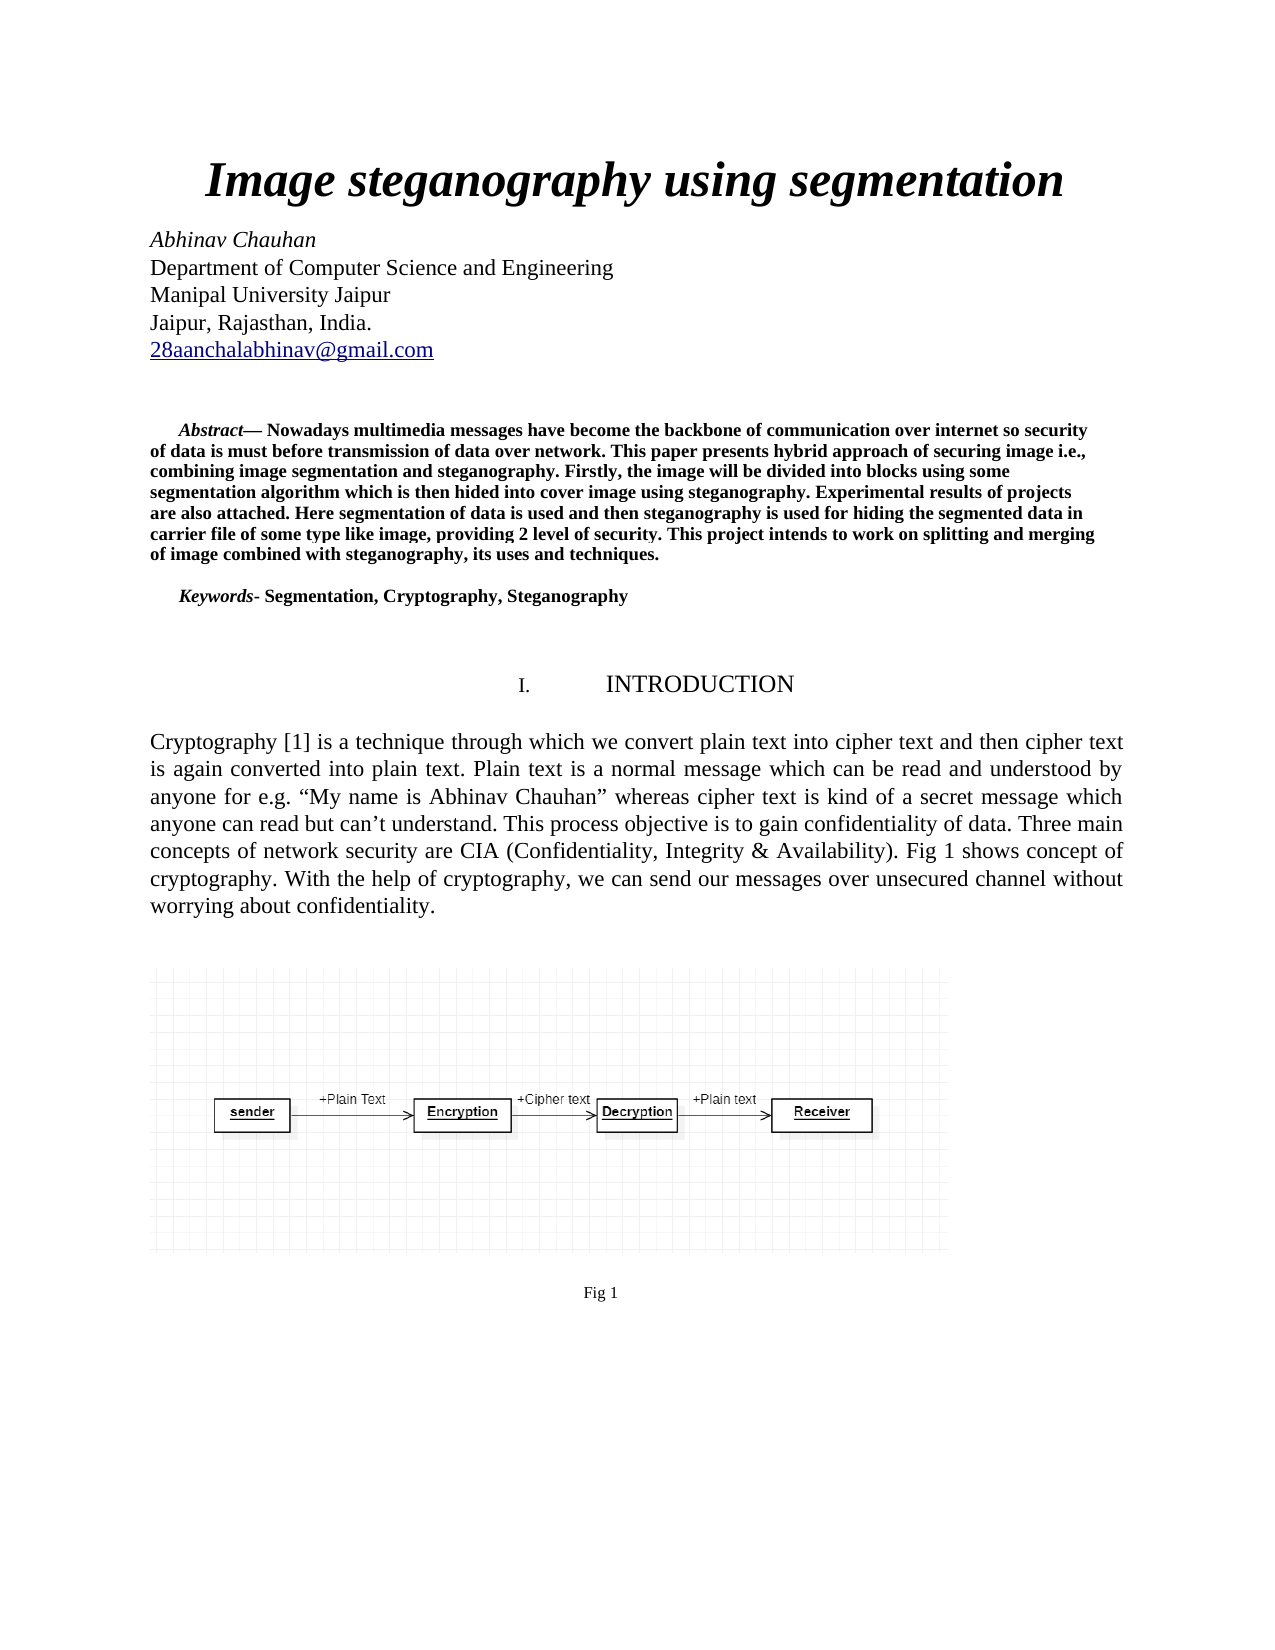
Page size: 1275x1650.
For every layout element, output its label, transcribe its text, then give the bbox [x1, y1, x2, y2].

list INTRODUCTION [187, 669, 1125, 698]
text Manipal University Jaipur [150, 281, 1125, 308]
text Department of Computer Science and Engineering [150, 254, 1125, 280]
text Jaipur, Rajasthan, India. [150, 309, 1125, 335]
text 28aanchalabhinav@gmail.com [150, 336, 1125, 362]
text Fig 1 [187, 1283, 1125, 1302]
text Cryptography [1] is a technique through which we convert plain text into cipher text and then cipher text is again converted into plain text. Plain text is a normal message which can be read and understood by anyone for e.g. “My name is Abhinav Chauhan” whereas cipher text is kind of a secret message which anyone can read but can’t understand. This process objective is to gain confidentiality of data. Three main concepts of network security are CIA (Confidentiality, Integrity & Availability). Fig 1 shows concept of cryptography. With the help of cryptography, we can send our messages over unsecured channel without worrying about confidentiality. [150, 728, 1125, 919]
text Keywords- Segmentation, Cryptography, Steganography [150, 586, 1101, 606]
text Image steganography using segmentation [150, 150, 1125, 207]
subtitle Abhinav Chauhan [150, 226, 1125, 253]
text Abstract— Nowadays multimedia messages have become the backbone of communication over internet so security of data is must before transmission of data over network. This paper presents hybrid approach of securing image i.e., combining image segmentation and steganography. Firstly, the image will be divided into blocks using some segmentation algorithm which is then hided into cover image using steganography. Experimental results of projects are also attached. Here segmentation of data is used and then steganography is used for hiding the segmented data in carrier file of some type like image, providing 2 level of security. This project intends to work on splitting and merging of image combined with steganography, its uses and techniques. [150, 420, 1101, 565]
